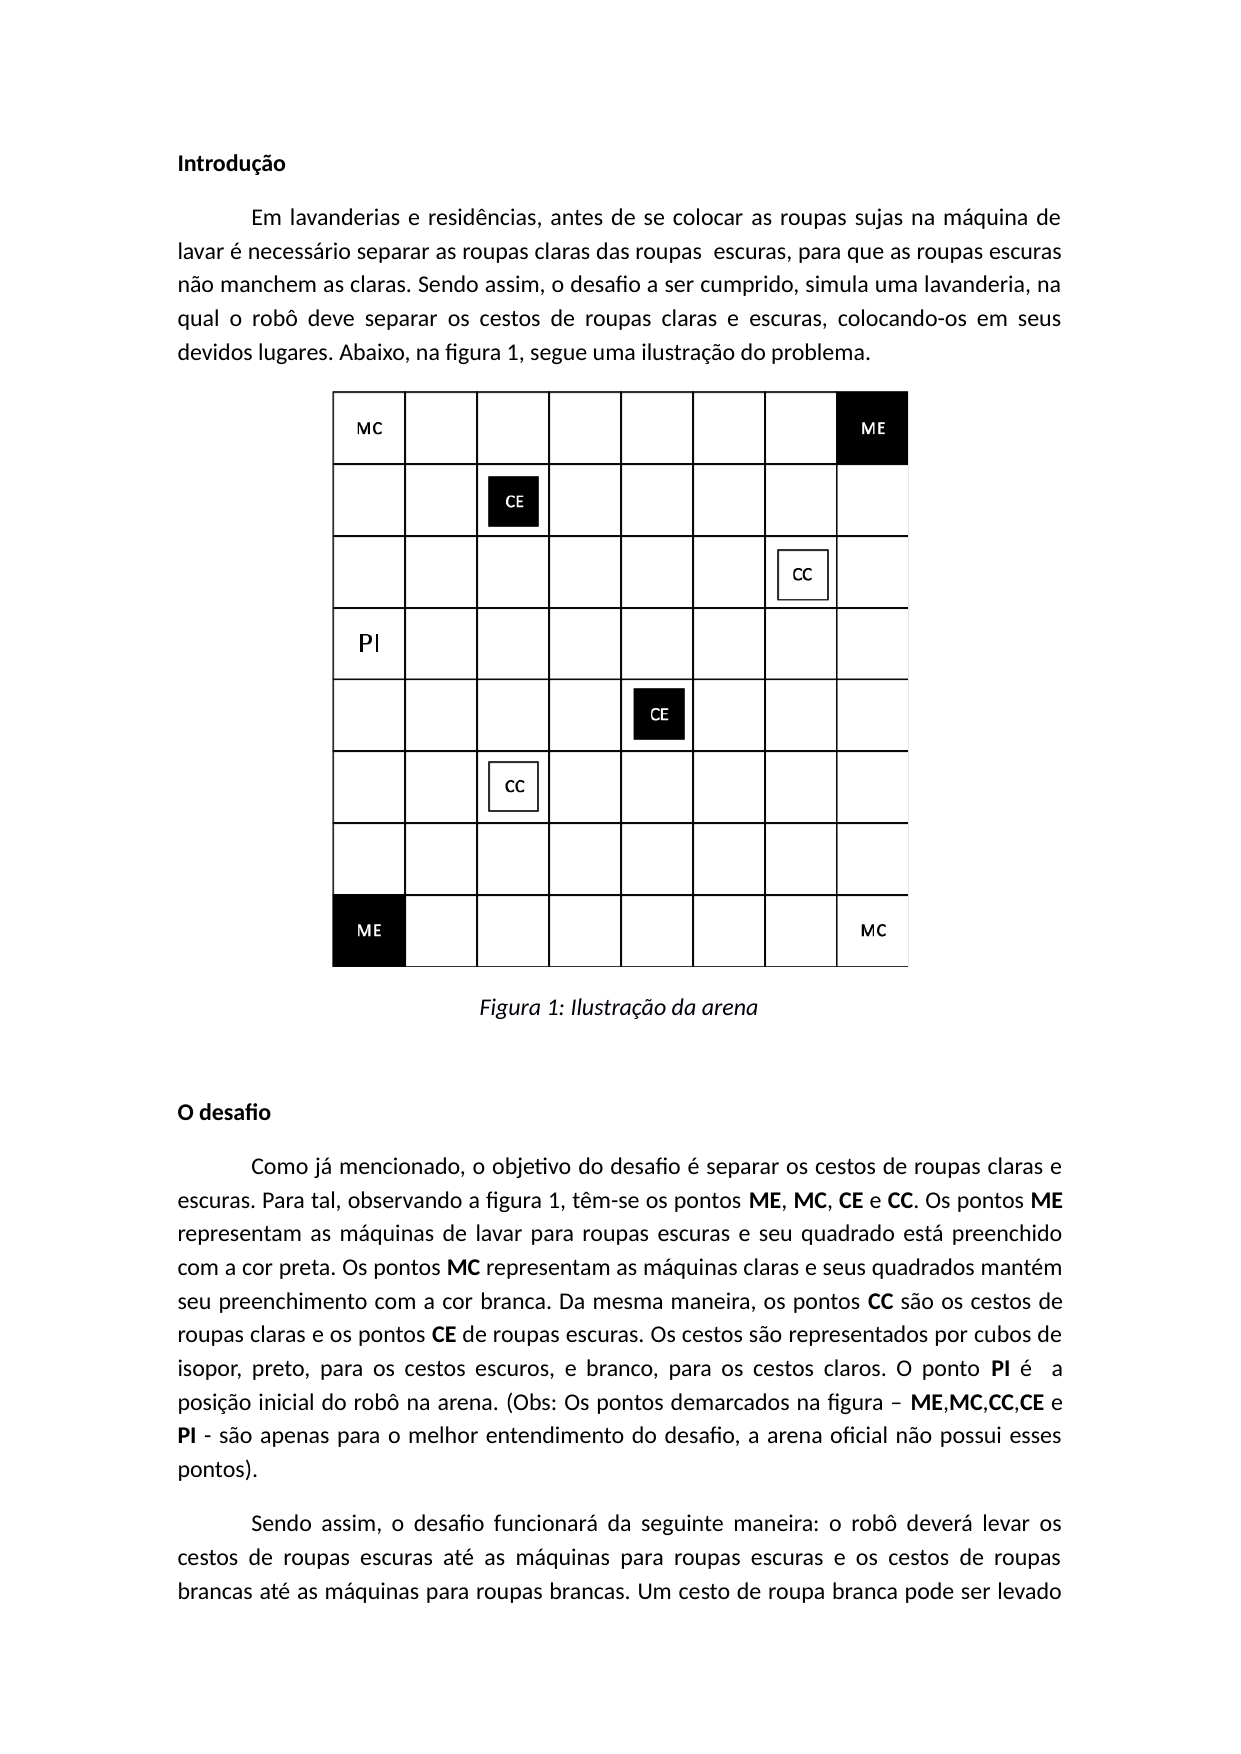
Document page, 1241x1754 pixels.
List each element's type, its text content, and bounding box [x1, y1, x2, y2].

picture [332, 391, 909, 967]
text Figura 1: Ilustração da arena [177, 992, 1063, 1021]
text Sendo assim, o desafio funcionará da seguinte maneira: o robô deverá levar os cestos de roupas escuras até as máquinas para roupas escuras e os cestos de roupas brancas até as máquinas para roupas brancas. Um cesto de roupa branca pode ser levado [177, 1508, 1063, 1605]
text O desafio [177, 1097, 1063, 1126]
text Em lavanderias e residências, antes de se colocar as roupas sujas na máquina de lavar é necessário separar as roupas claras das roupas escuras, para que as roupas escuras não manchem as claras. Sendo assim, o desafio a ser cumprido, simula uma lavanderia, na qual o robô deve separar os cestos de roupas claras e escuras, colocando-os em seus devidos lugares. Abaixo, na figura 1, segue uma ilustração do problema. [177, 202, 1063, 366]
text Introdução [177, 148, 1063, 177]
text Como já mencionado, o objetivo do desafio é separar os cestos de roupas claras e escuras. Para tal, observando a figura 1, têm-se os pontos ME, MC, CE e CC. Os pontos ME representam as máquinas de lavar para roupas escuras e seu quadrado está preenchido com a cor preta. Os pontos MC representam as máquinas claras e seus quadrados mantém seu preenchimento com a cor branca. Da mesma maneira, os pontos CC são os cestos de roupas claras e os pontos CE de roupas escuras. Os cestos são representados por cubos de isopor, preto, para os cestos escuros, e branco, para os cestos claros. O ponto PI é a posição inicial do robô na arena. (Obs: Os pontos demarcados na figura – ME,MC,CC,CE e PI - são apenas para o melhor entendimento do desafio, a arena oficial não possui esses pontos). [177, 1151, 1063, 1483]
